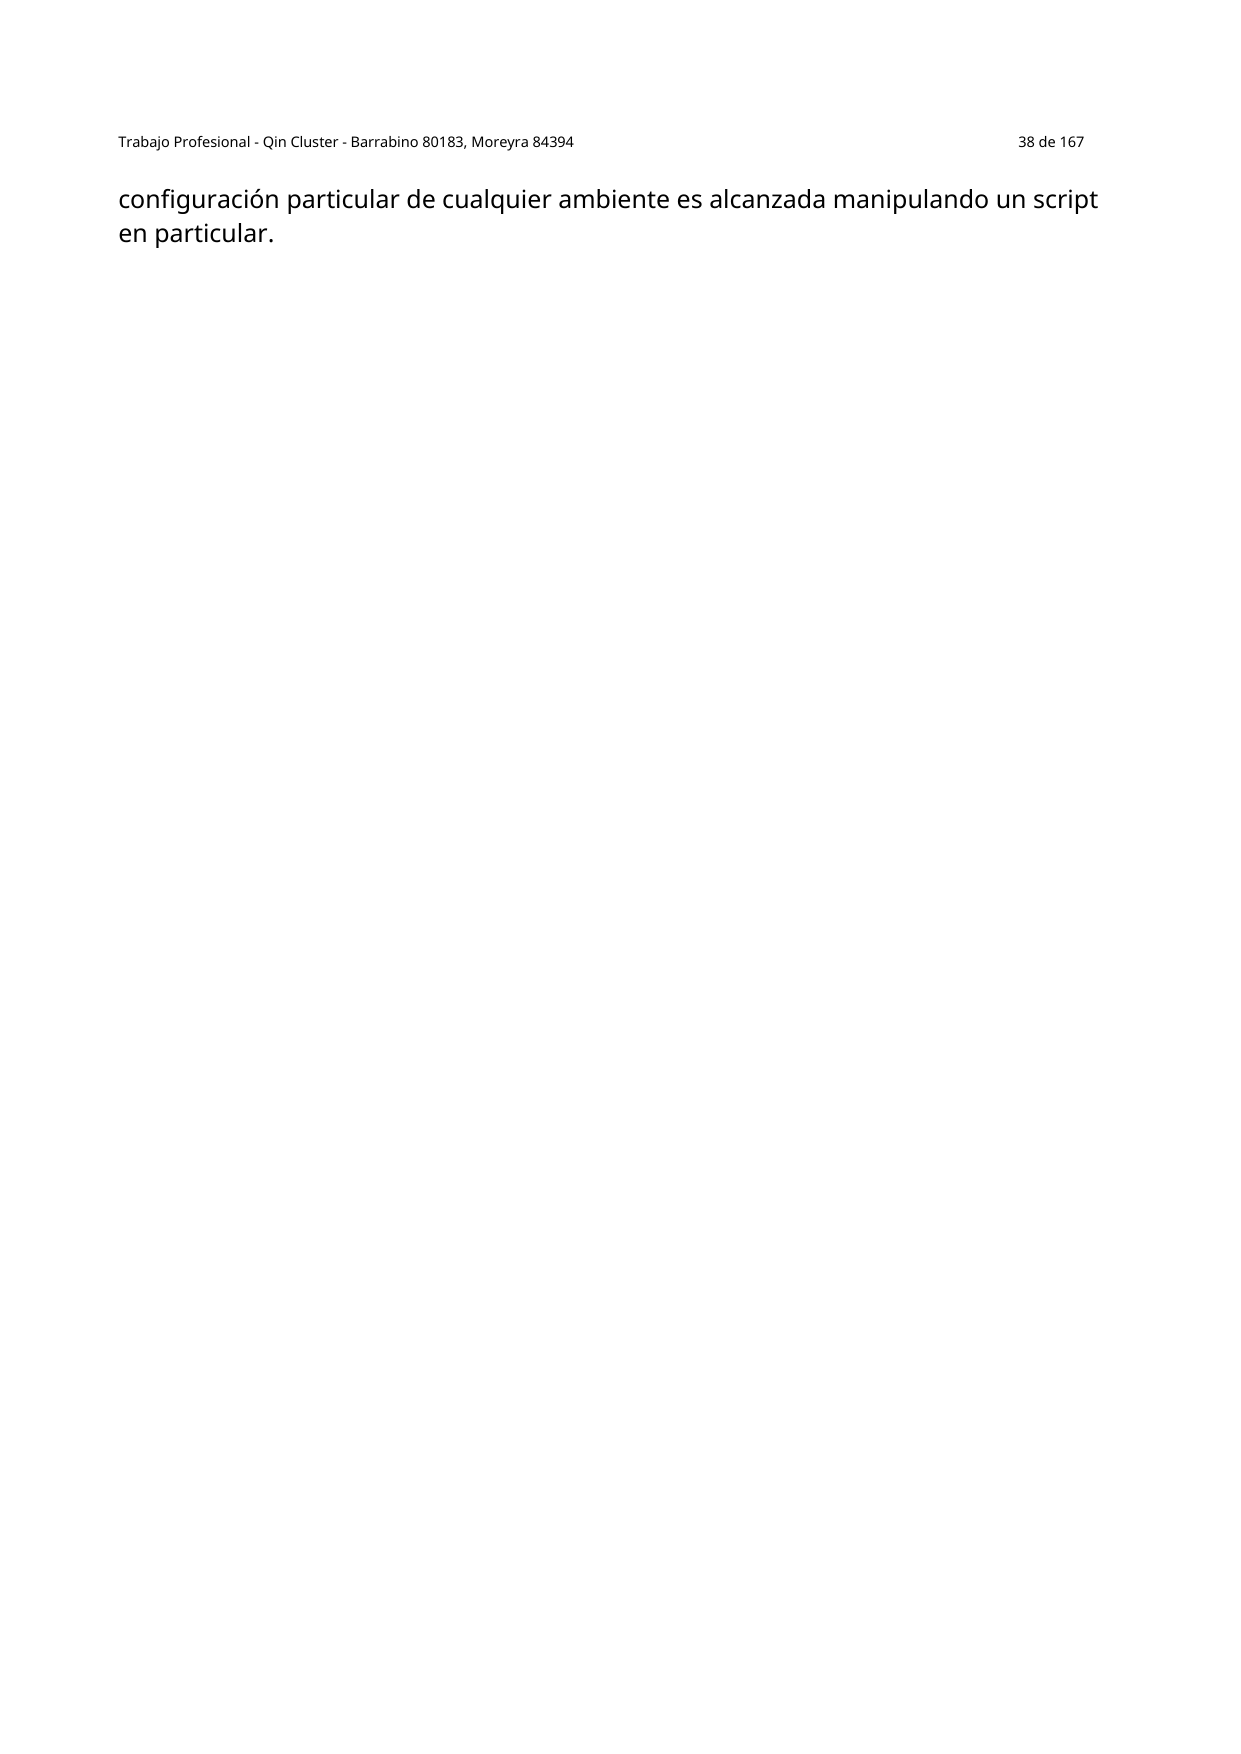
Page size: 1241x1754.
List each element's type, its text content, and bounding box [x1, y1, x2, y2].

text configuración particular de cualquier ambiente es alcanzada manipulando un script en particular. [118, 182, 1122, 250]
